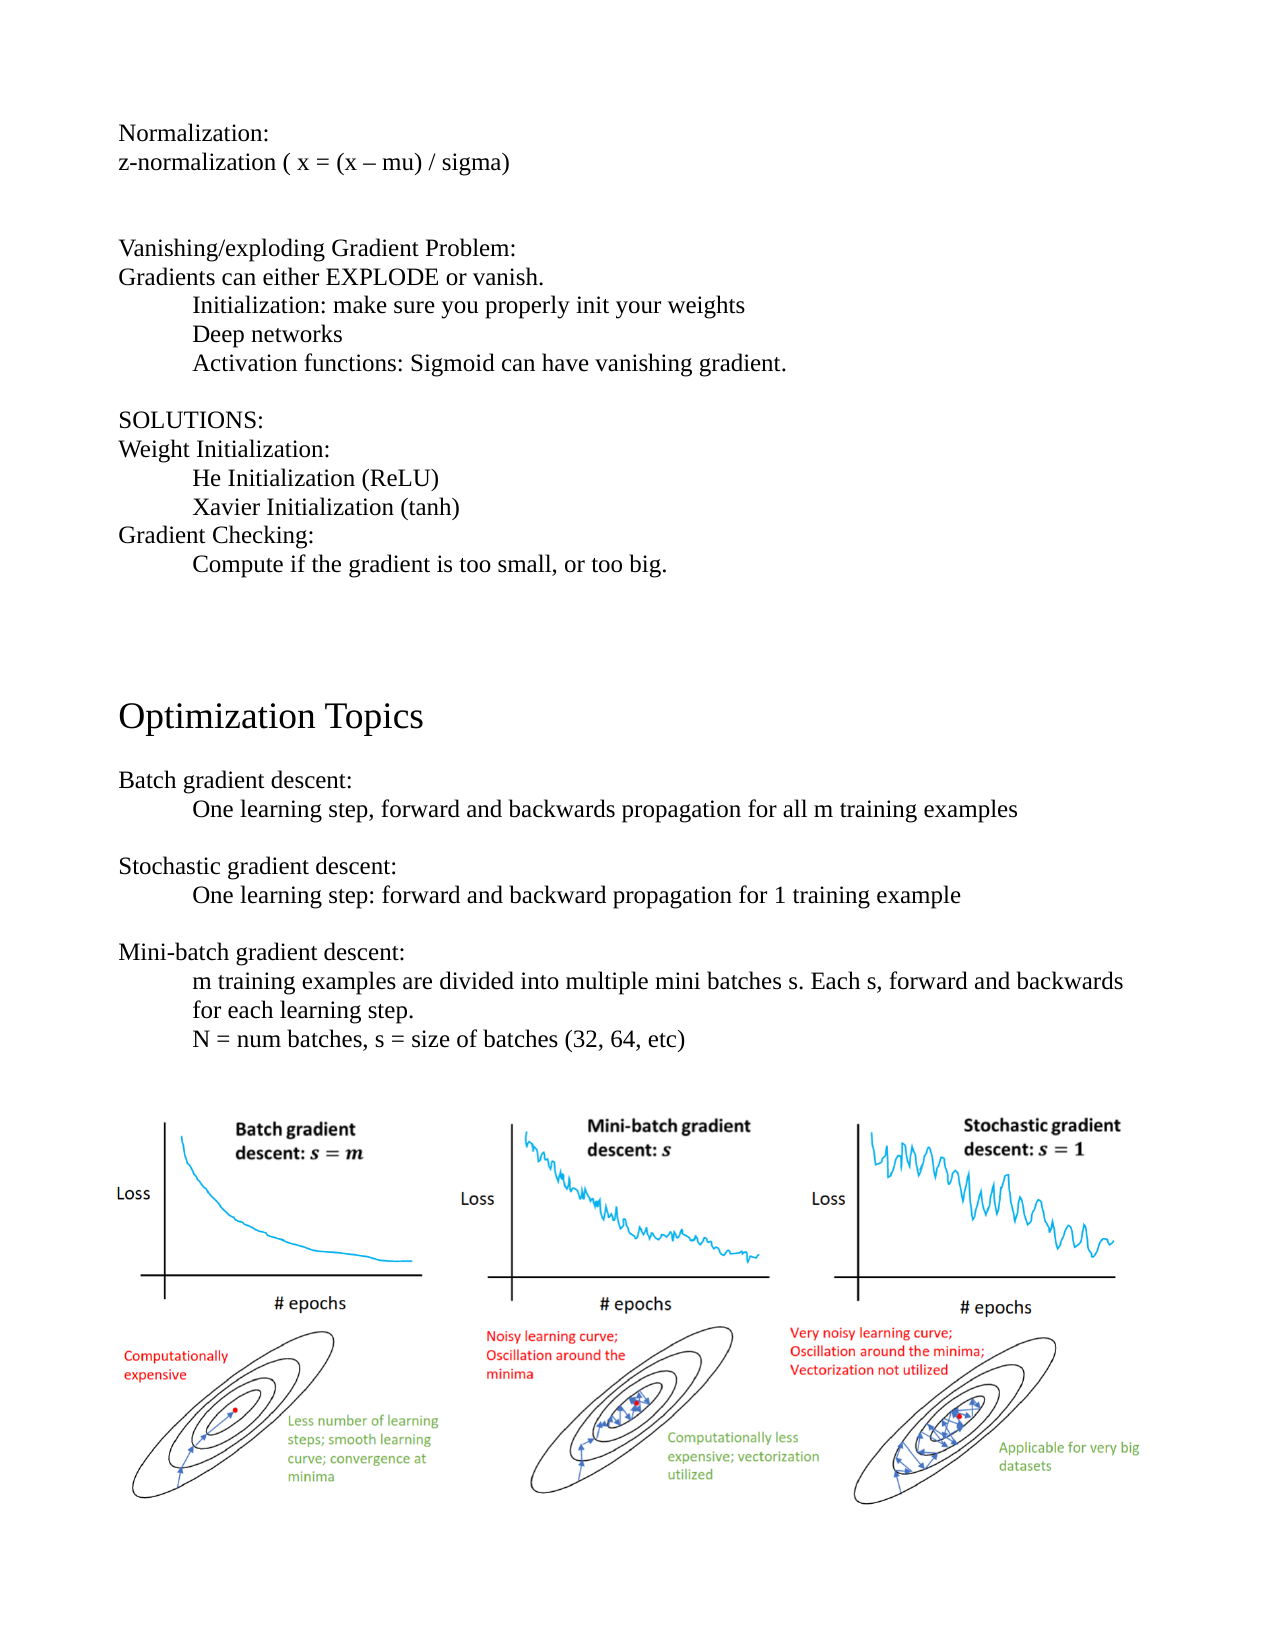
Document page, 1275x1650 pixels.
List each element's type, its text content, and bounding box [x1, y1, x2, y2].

text Gradient Checking: [118, 521, 1157, 549]
text He Initialization (ReLU) [118, 463, 1157, 492]
text Vanishing/exploding Gradient Problem: [118, 233, 1157, 262]
text z-normalization ( x = (x – mu) / sigma) [118, 147, 1157, 176]
text Batch gradient descent: [118, 765, 1157, 794]
text Optimization Topics [118, 693, 1157, 736]
text Mini-batch gradient descent: [118, 937, 1157, 966]
text Xavier Initialization (tanh) [118, 492, 1157, 521]
text Gradients can either EXPLODE or vanish. [118, 262, 1157, 291]
picture [110, 1099, 1149, 1519]
text N = num batches, s = size of batches (32, 64, etc) [118, 1024, 1157, 1052]
text Normalization: [118, 118, 1157, 147]
text One learning step: forward and backward propagation for 1 training example [118, 880, 1157, 909]
text Activation functions: Sigmoid can have vanishing gradient. [118, 348, 1157, 377]
text Stochastic gradient descent: [118, 851, 1157, 880]
text One learning step, forward and backwards propagation for all m training examples [118, 794, 1157, 822]
text Deep networks [118, 319, 1157, 348]
text SOLUTIONS: [118, 406, 1157, 434]
text Weight Initialization: [118, 434, 1157, 463]
text Initialization: make sure you properly init your weights [118, 291, 1157, 319]
text m training examples are divided into multiple mini batches s. Each s, forward and backwards for each learning step. [118, 966, 1157, 1024]
text Compute if the gradient is too small, or too big. [118, 549, 1157, 578]
